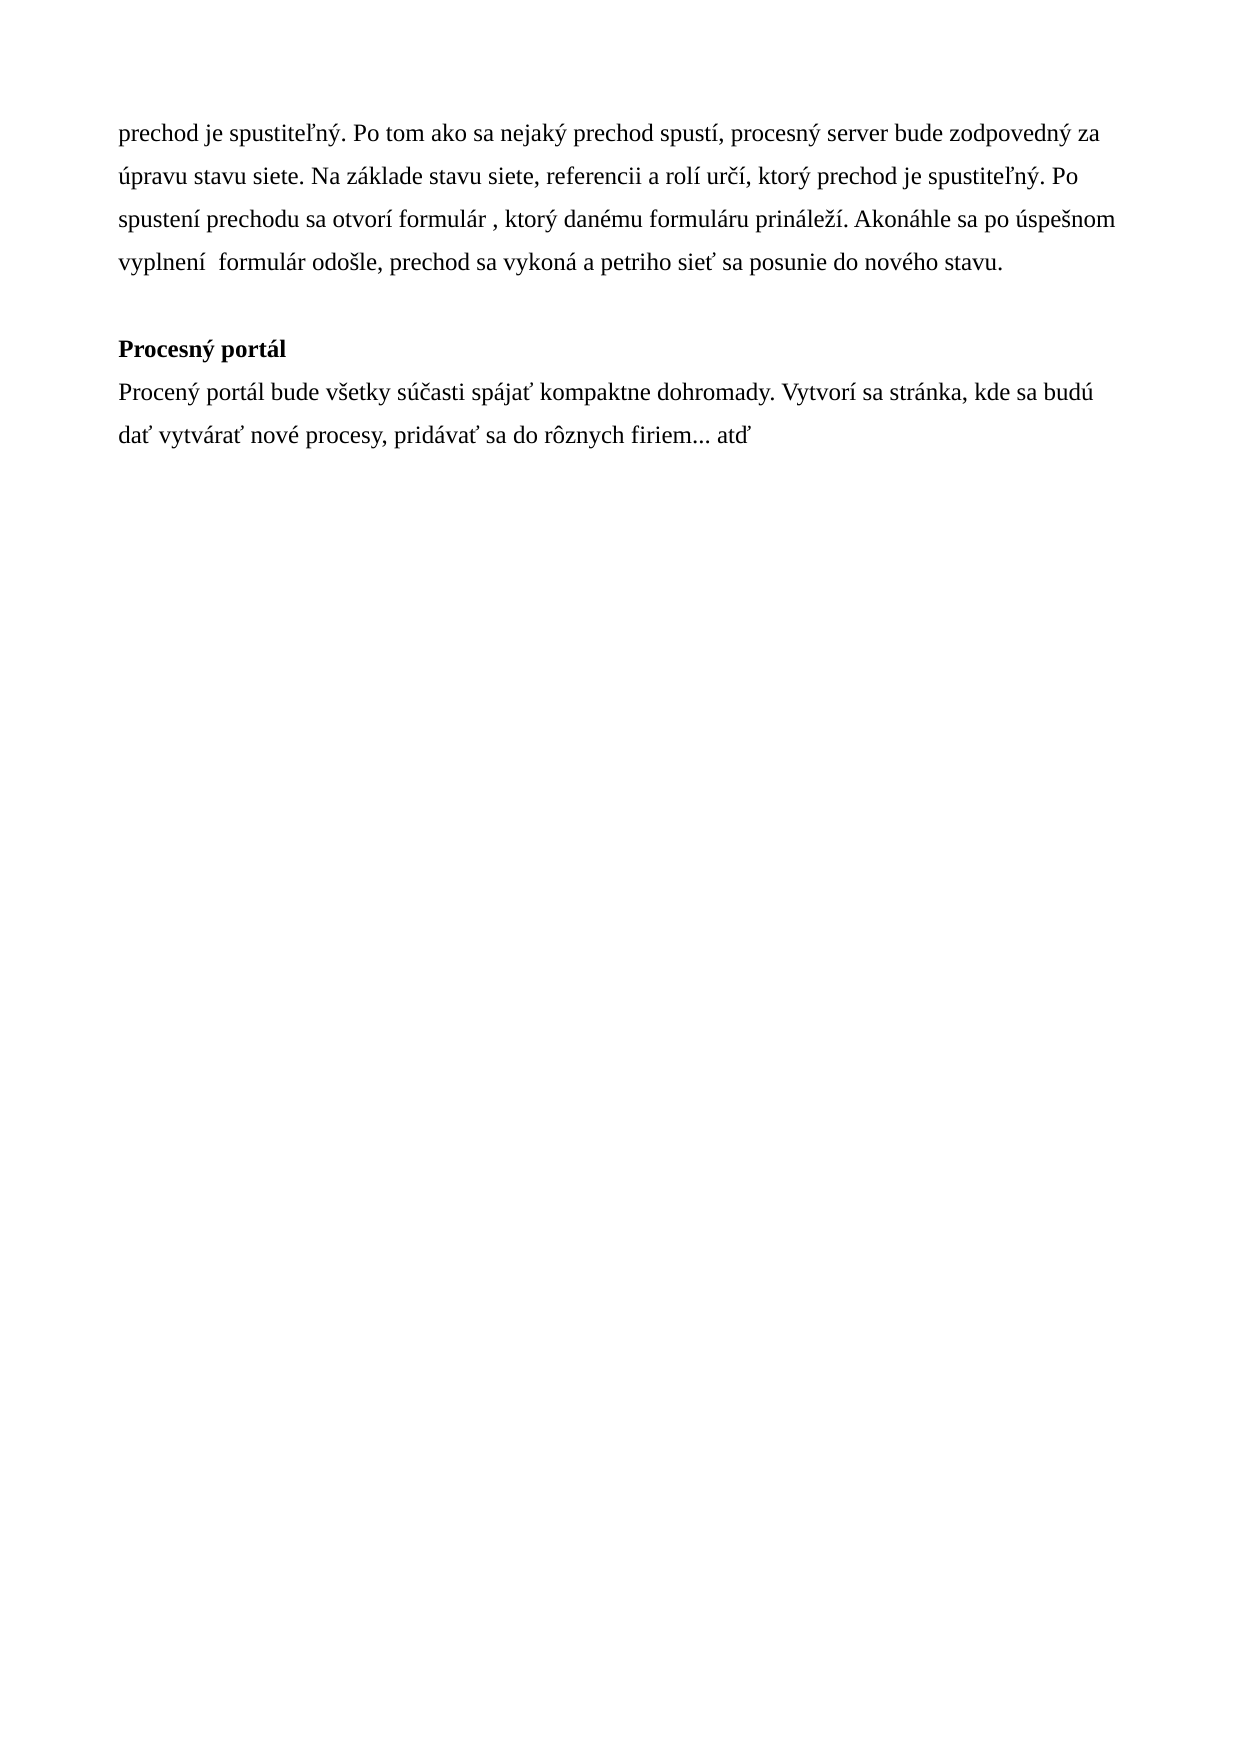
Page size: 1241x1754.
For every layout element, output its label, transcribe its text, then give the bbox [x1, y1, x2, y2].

text prechod je spustiteľný. Po tom ako sa nejaký prechod spustí, procesný server bude zodpovedný za úpravu stavu siete. Na základe stavu siete, referencii a rolí určí, ktorý prechod je spustiteľný. Po spustení prechodu sa otvorí formulár , ktorý danému formuláru prináleží. Akonáhle sa po úspešnom vyplnení formulár odošle, prechod sa vykoná a petriho sieť sa posunie do nového stavu. [118, 118, 1122, 276]
text Procesný portál [118, 334, 1122, 362]
text Procený portál bude všetky súčasti spájať kompaktne dohromady. Vytvorí sa stránka, kde sa budú dať vytvárať nové procesy, pridávať sa do rôznych firiem... atď [118, 377, 1122, 449]
